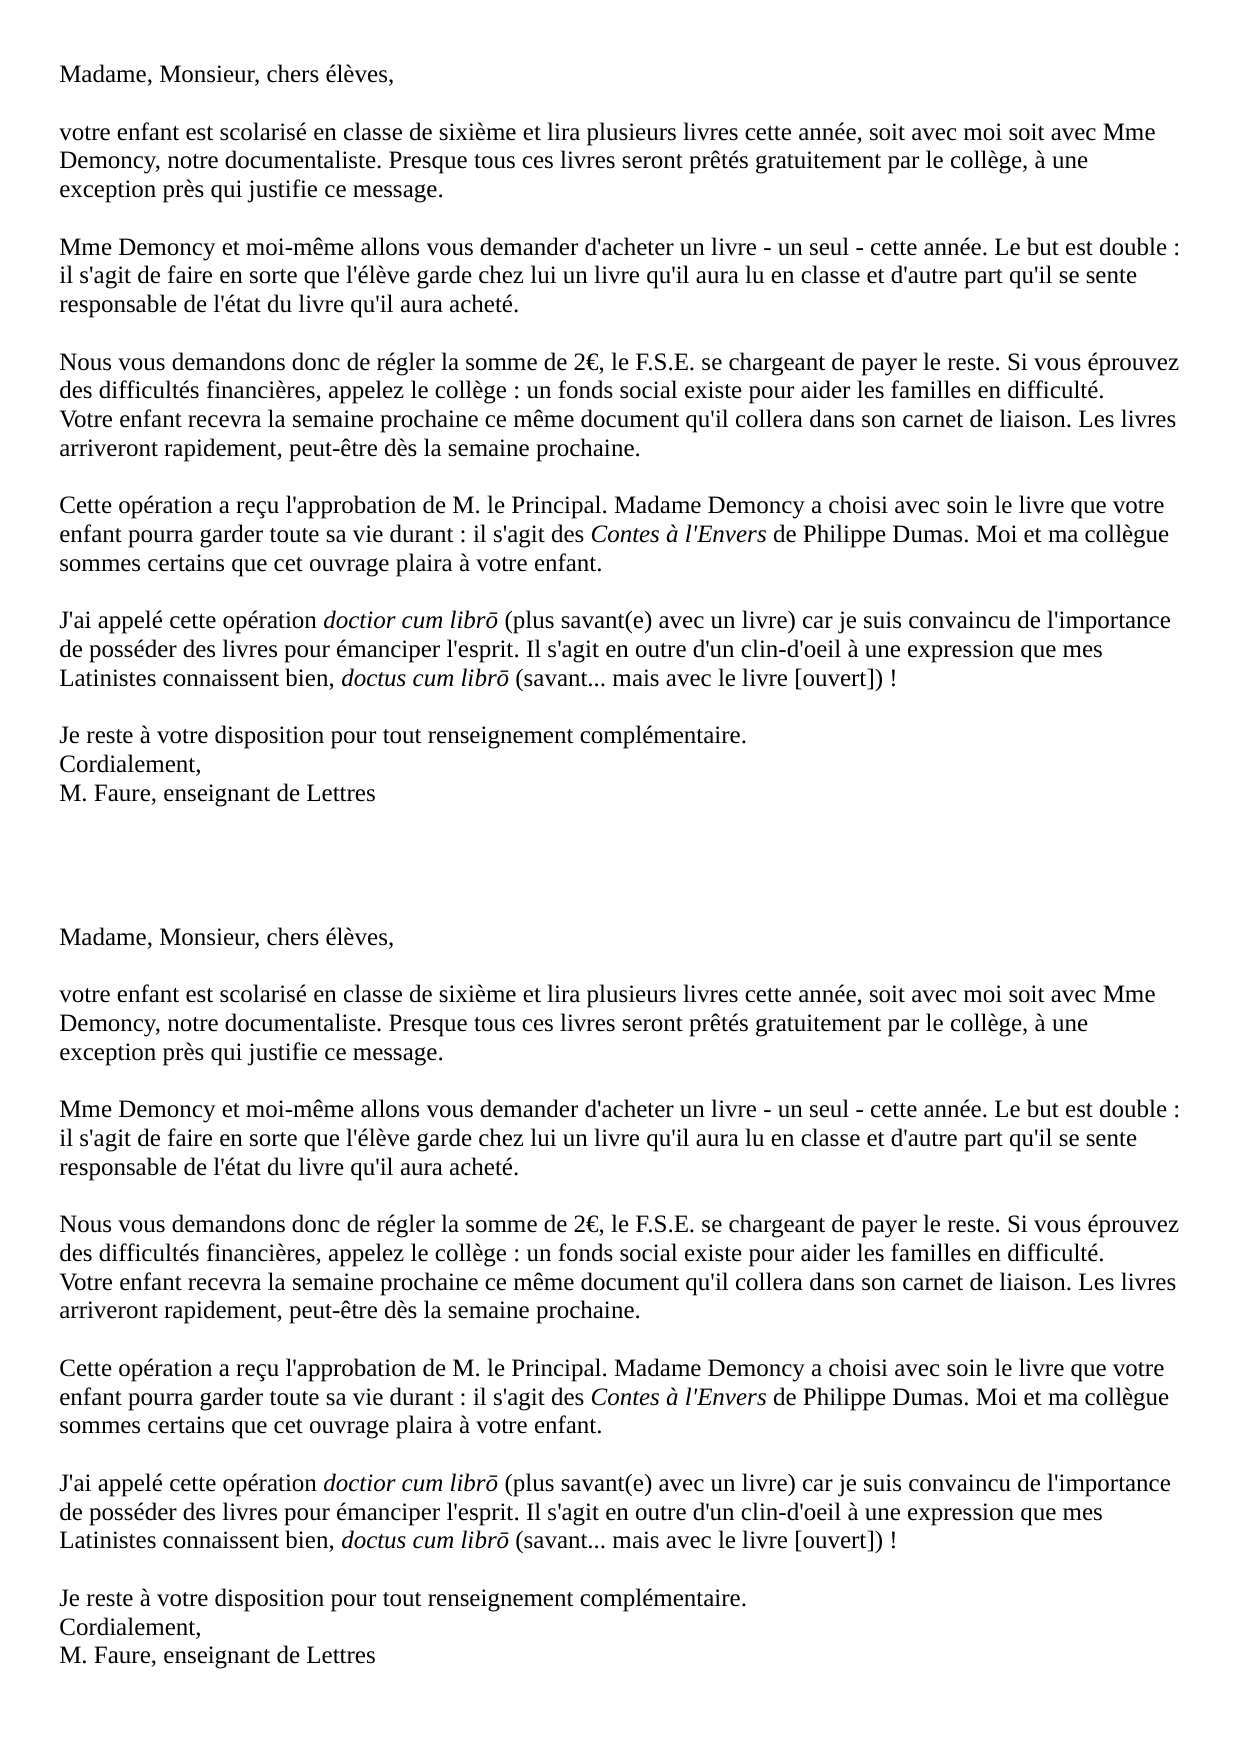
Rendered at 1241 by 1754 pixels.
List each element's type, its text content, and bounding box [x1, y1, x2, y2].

text Nous vous demandons donc de régler la somme de 2€, le F.S.E. se chargeant de payer le reste. Si vous éprouvez des difficultés financières, appelez le collège : un fonds social existe pour aider les familles en difficulté. [59, 1209, 1181, 1267]
text Mme Demoncy et moi-même allons vous demander d'acheter un livre - un seul - cette année. Le but est double : il s'agit de faire en sorte que l'élève garde chez lui un livre qu'il aura lu en classe et d'autre part qu'il se sente responsable de l'état du livre qu'il aura acheté. [59, 232, 1181, 318]
text Nous vous demandons donc de régler la somme de 2€, le F.S.E. se chargeant de payer le reste. Si vous éprouvez des difficultés financières, appelez le collège : un fonds social existe pour aider les familles en difficulté. [59, 347, 1181, 404]
text votre enfant est scolarisé en classe de sixième et lira plusieurs livres cette année, soit avec moi soit avec Mme Demoncy, notre documentaliste. Presque tous ces livres seront prêtés gratuitement par le collège, à une exception près qui justifie ce message. [59, 117, 1181, 203]
text Cette opération a reçu l'approbation de M. le Principal. Madame Demoncy a choisi avec soin le livre que votre enfant pourra garder toute sa vie durant : il s'agit des Contes à l'Envers de Philippe Dumas. Moi et ma collègue sommes certains que cet ouvrage plaira à votre enfant. [59, 490, 1181, 577]
text Votre enfant recevra la semaine prochaine ce même document qu'il collera dans son carnet de liaison. Les livres arriveront rapidement, peut-être dès la semaine prochaine. [59, 1267, 1181, 1324]
text Je reste à votre disposition pour tout renseignement complémentaire. [59, 720, 1181, 749]
text M. Faure, enseignant de Lettres [59, 1640, 1181, 1669]
text Cordialement, [59, 1612, 1181, 1640]
text Mme Demoncy et moi-même allons vous demander d'acheter un livre - un seul - cette année. Le but est double : il s'agit de faire en sorte que l'élève garde chez lui un livre qu'il aura lu en classe et d'autre part qu'il se sente responsable de l'état du livre qu'il aura acheté. [59, 1094, 1181, 1180]
text Madame, Monsieur, chers élèves, [59, 59, 1181, 88]
text Cordialement, [59, 749, 1181, 778]
text J'ai appelé cette opération doctior cum librō (plus savant(e) avec un livre) car je suis convaincu de l'importance de posséder des livres pour émanciper l'esprit. Il s'agit en outre d'un clin-d'oeil à une expression que mes Latinistes connaissent bien, doctus cum librō (savant... mais avec le livre [ouvert]) ! [59, 605, 1181, 692]
text votre enfant est scolarisé en classe de sixième et lira plusieurs livres cette année, soit avec moi soit avec Mme Demoncy, notre documentaliste. Presque tous ces livres seront prêtés gratuitement par le collège, à une exception près qui justifie ce message. [59, 979, 1181, 1065]
text Madame, Monsieur, chers élèves, [59, 922, 1181, 950]
text Votre enfant recevra la semaine prochaine ce même document qu'il collera dans son carnet de liaison. Les livres arriveront rapidement, peut-être dès la semaine prochaine. [59, 404, 1181, 462]
text J'ai appelé cette opération doctior cum librō (plus savant(e) avec un livre) car je suis convaincu de l'importance de posséder des livres pour émanciper l'esprit. Il s'agit en outre d'un clin-d'oeil à une expression que mes Latinistes connaissent bien, doctus cum librō (savant... mais avec le livre [ouvert]) ! [59, 1468, 1181, 1554]
text Je reste à votre disposition pour tout renseignement complémentaire. [59, 1583, 1181, 1612]
text M. Faure, enseignant de Lettres [59, 778, 1181, 807]
text Cette opération a reçu l'approbation de M. le Principal. Madame Demoncy a choisi avec soin le livre que votre enfant pourra garder toute sa vie durant : il s'agit des Contes à l'Envers de Philippe Dumas. Moi et ma collègue sommes certains que cet ouvrage plaira à votre enfant. [59, 1353, 1181, 1439]
